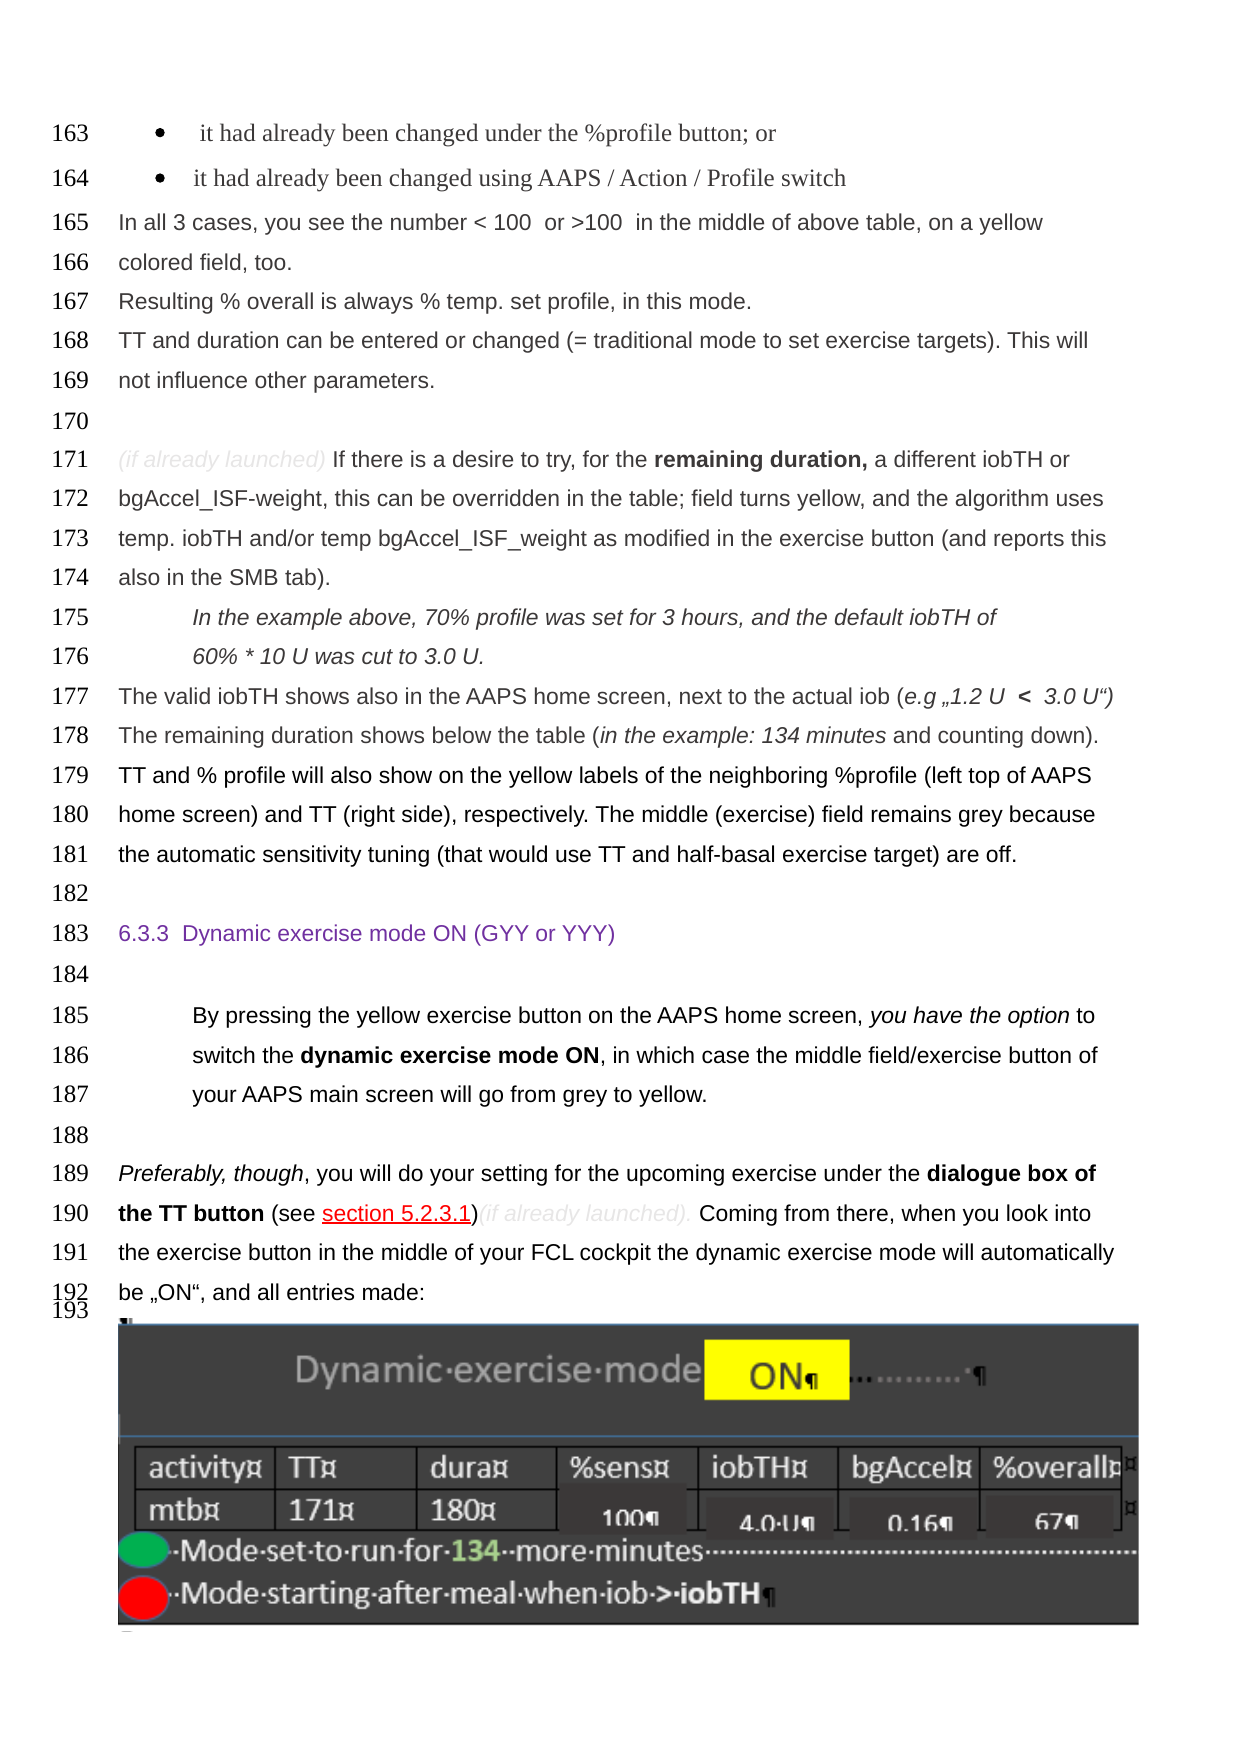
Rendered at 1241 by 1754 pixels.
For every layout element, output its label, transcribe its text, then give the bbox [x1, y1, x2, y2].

text In all 3 cases, you see the number < 100 or >100 in the middle of above table, on a yellow colored field, too. [118, 209, 1122, 275]
text The valid iobTH shows also in the AAPS home screen, next to the actual iob (e.g „1.2 U < 3.0 U“) [118, 683, 1122, 709]
text The remaining duration shows below the table (in the example: 134 minutes and counting down). [118, 722, 1122, 748]
text Preferably, though, you will do your setting for the upcoming exercise under the dialogue box of the TT button (see section 5.2.3.1)(if already launched). Coming from there, when you look into the exercise button in the middle of your FCL cockpit the dynamic exercise mode will automatically be „ON“, and all entries made: [118, 1160, 1122, 1305]
text Resulting % overall is always % temp. set profile, in this mode. [118, 288, 1122, 314]
text 6.3.3 Dynamic exercise mode ON (GYY or YYY) [118, 880, 1122, 946]
text TT and duration can be entered or changed (= traditional mode to set exercise targets). This will not influence other parameters. [118, 327, 1122, 393]
text In the example above, 70% profile was set for 3 hours, and the default iobTH of 60% * 10 U was cut to 3.0 U. [192, 604, 1122, 669]
list it had already been changed under the %profile button; or [156, 118, 1122, 147]
text (if already launched) If there is a desire to try, for the remaining duration, a different iobTH or bgAccel_ISF-weight, this can be overridden in the table; field turns yellow, and the algorithm uses temp. iobTH and/or temp bgAccel_ISF_weight as modified in the exercise button (and reports this also in the SMB tab). [118, 446, 1122, 591]
list it had already been changed using AAPS / Action / Profile switch [156, 163, 1122, 192]
text TT and % profile will also show on the yellow labels of the neighboring %profile (left top of AAPS home screen) and TT (right side), respectively. The middle (exercise) field remains grey because the automatic sensitivity tuning (that would use TT and half-basal exercise target) are off. [118, 762, 1122, 867]
text By pressing the yellow exercise button on the AAPS home screen, you have the option to switch the dynamic exercise mode ON, in which case the middle field/exercise button of your AAPS main screen will go from grey to yellow. [192, 1002, 1122, 1107]
